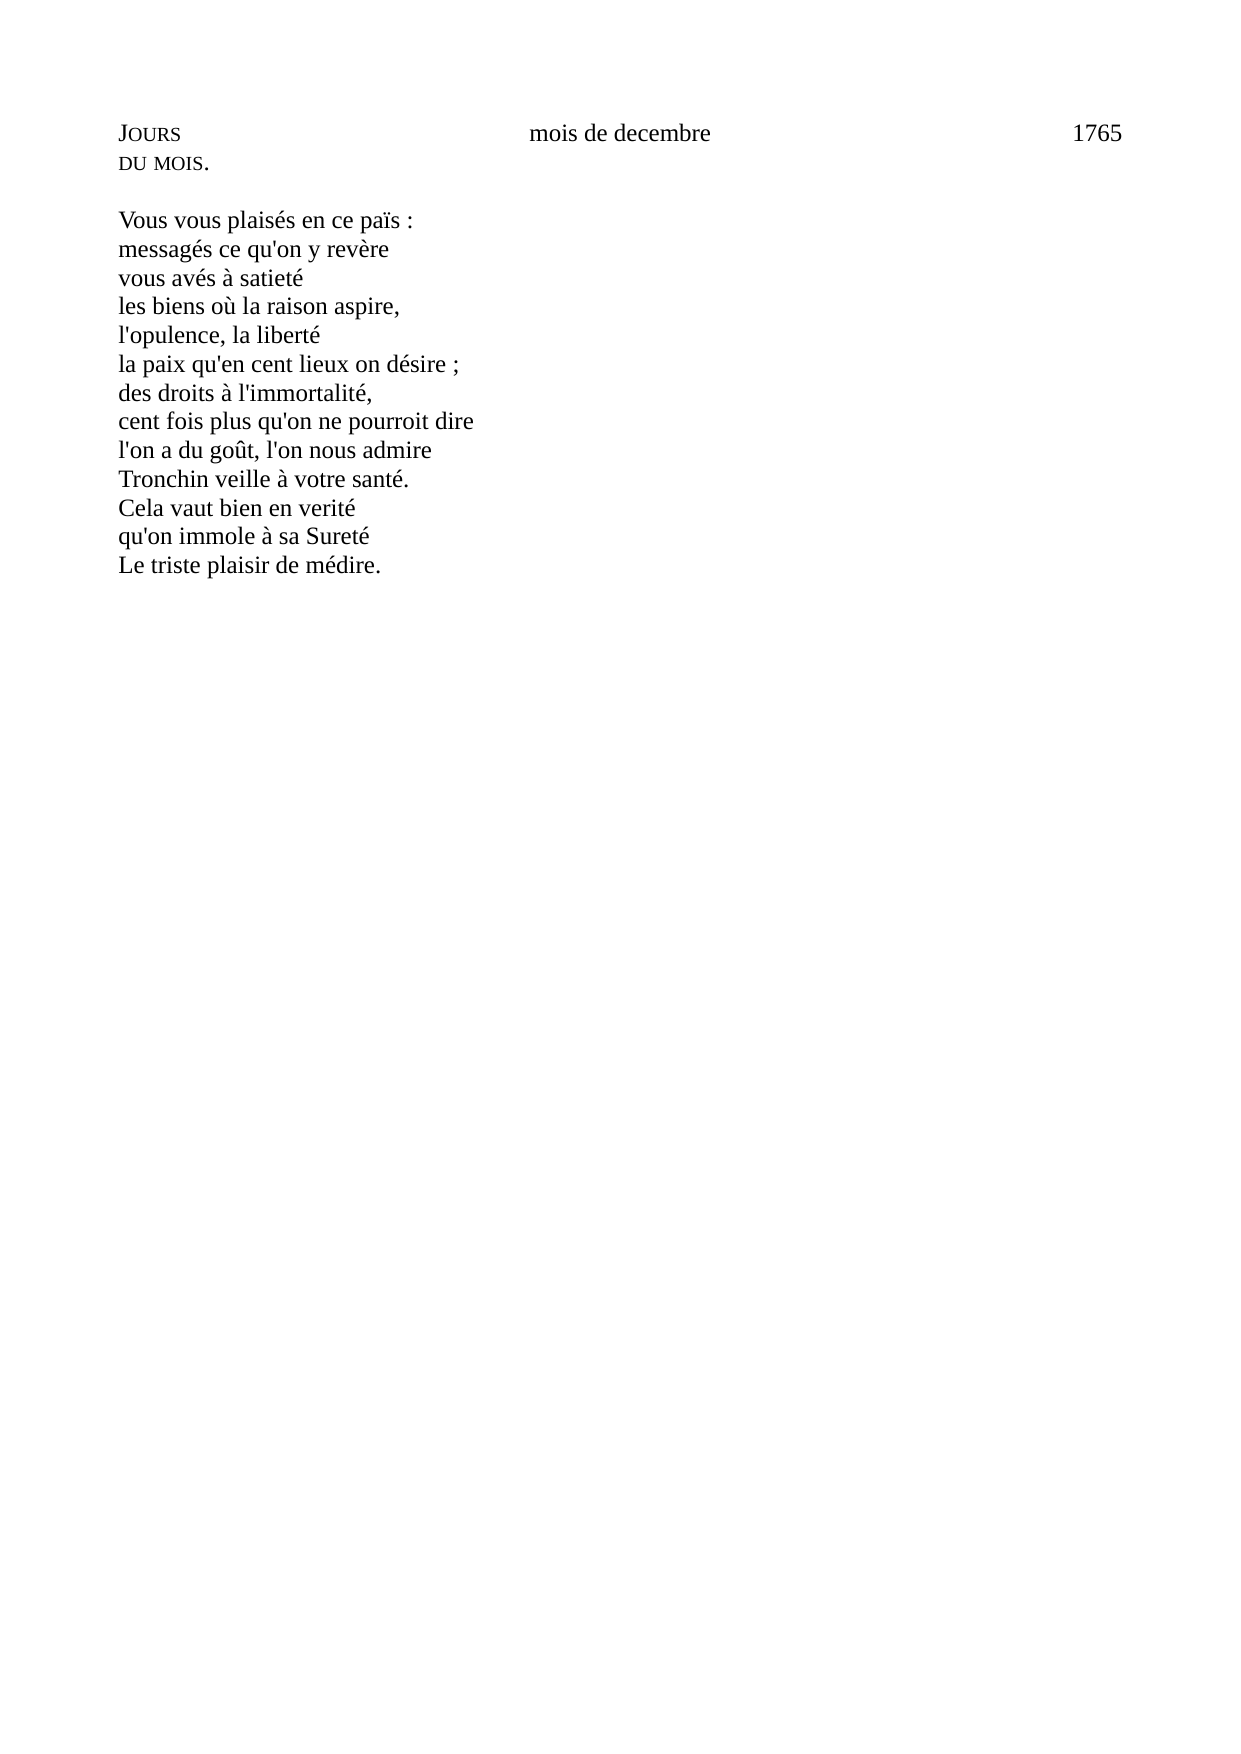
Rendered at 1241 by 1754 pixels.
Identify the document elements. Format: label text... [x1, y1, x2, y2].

text Vous vous plaisés en ce païs : messagés ce qu'on y revère vous avés à satieté les biens où la raison aspire, l'opulence, la liberté la paix qu'en cent lieux on désire ; des droits à l'immortalité, cent fois plus qu'on ne pourroit dire l'on a du goût, l'on nous admire Tronchin veille à votre santé. Cela vaut bien en verité qu'on immole à sa Sureté Le triste plaisir de médire. [118, 205, 1122, 579]
